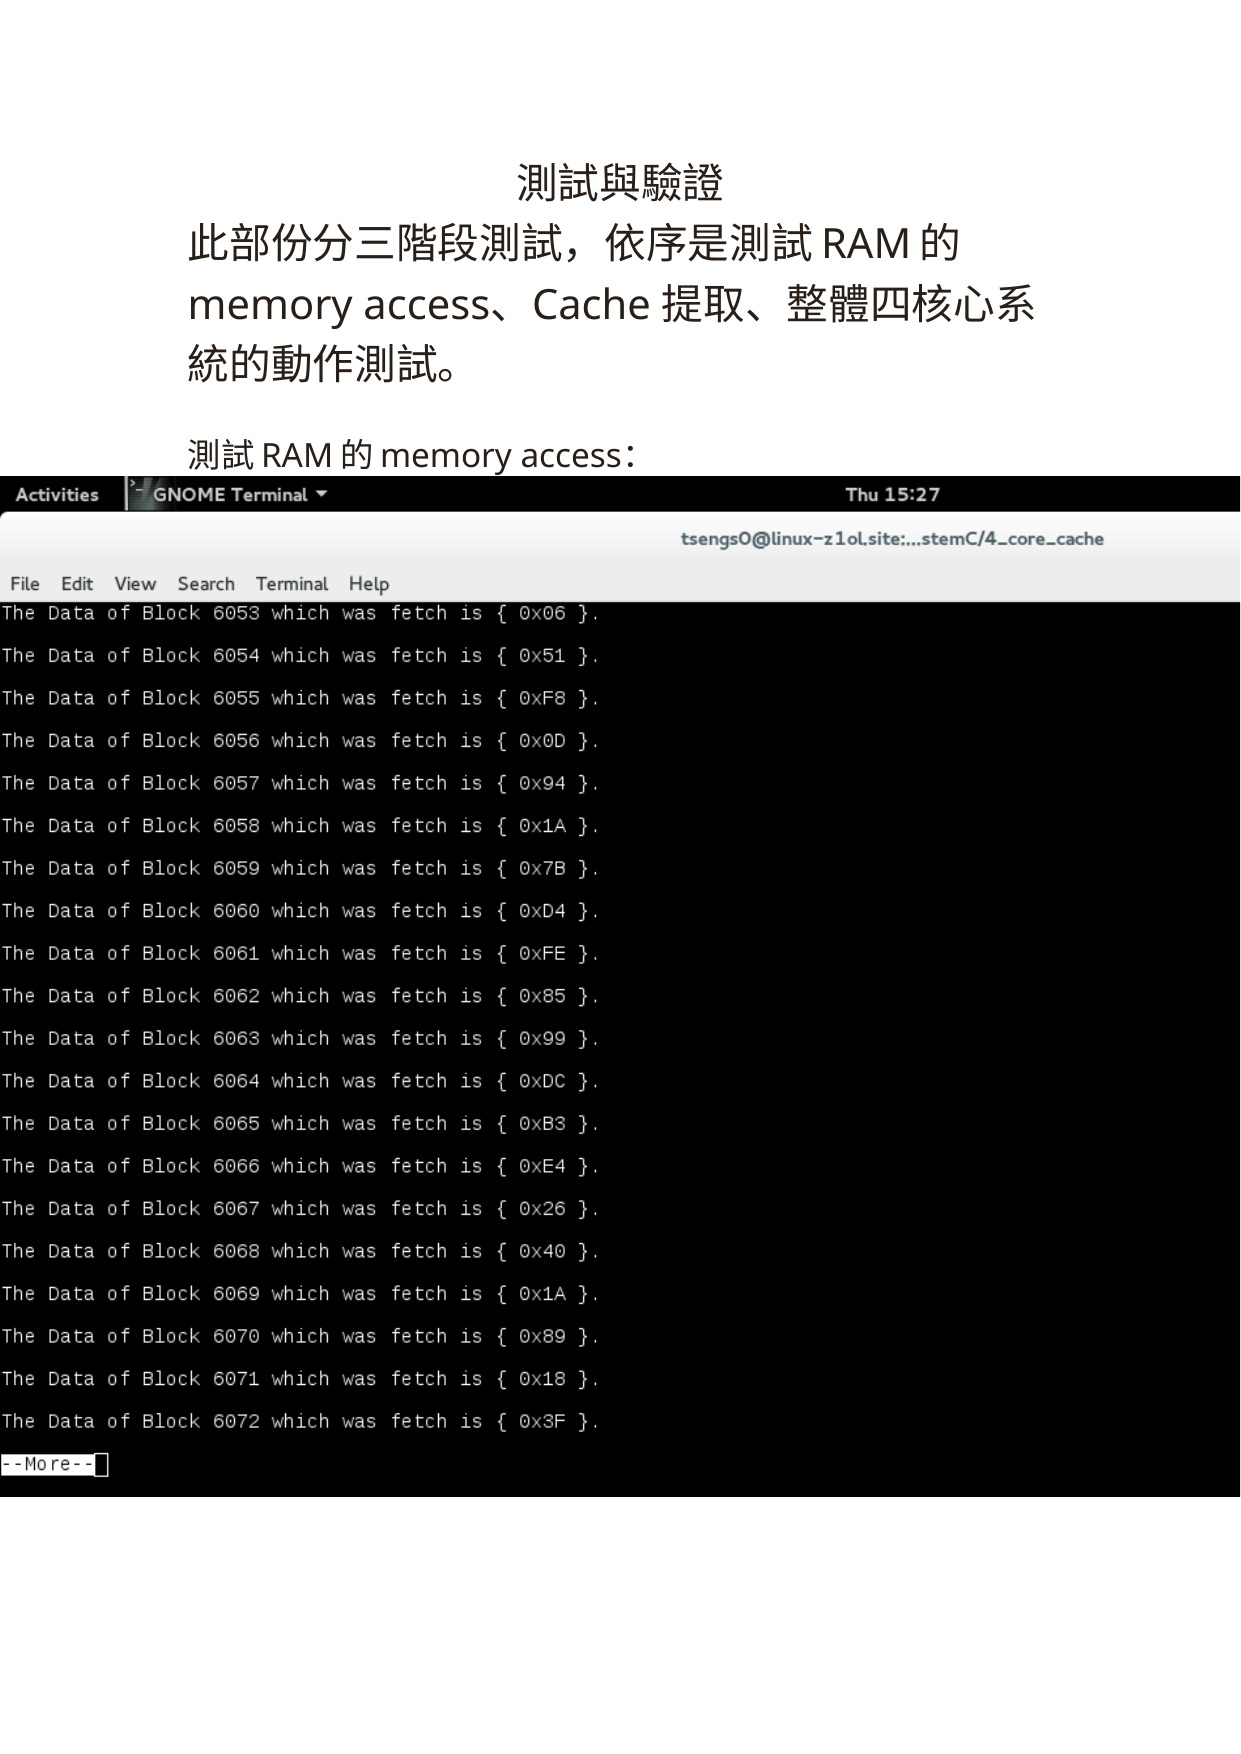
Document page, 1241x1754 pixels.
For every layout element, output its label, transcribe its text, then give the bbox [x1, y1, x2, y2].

text 測試與驗證 [187, 150, 1053, 210]
text 測試RAM的memory access： [187, 428, 1053, 476]
text 此部份分三階段測試，依序是測試RAM的memory access、Cache 提取、整體四核心系統的動作測試。 [187, 210, 1053, 392]
picture [0, 476, 1241, 1497]
